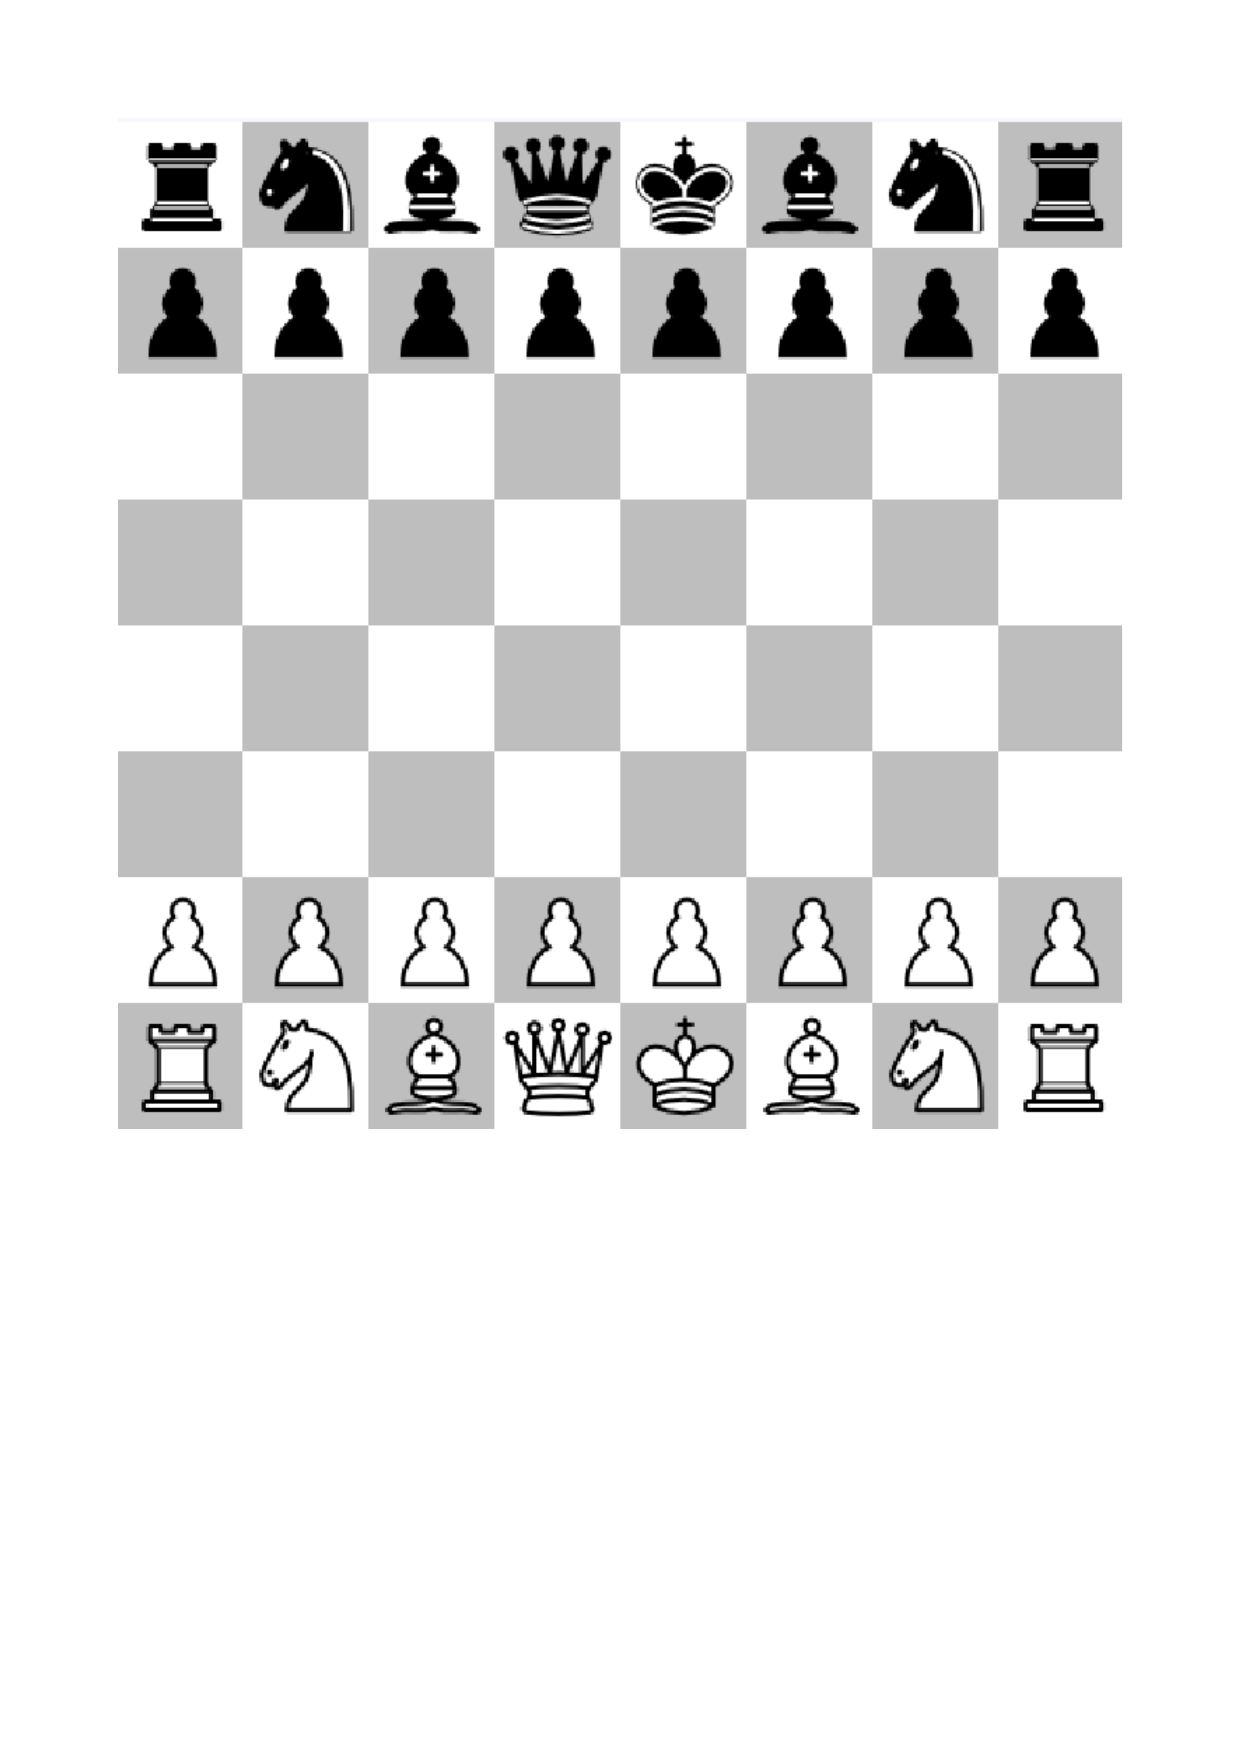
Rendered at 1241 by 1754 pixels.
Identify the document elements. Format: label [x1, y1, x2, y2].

picture [118, 118, 1123, 1129]
